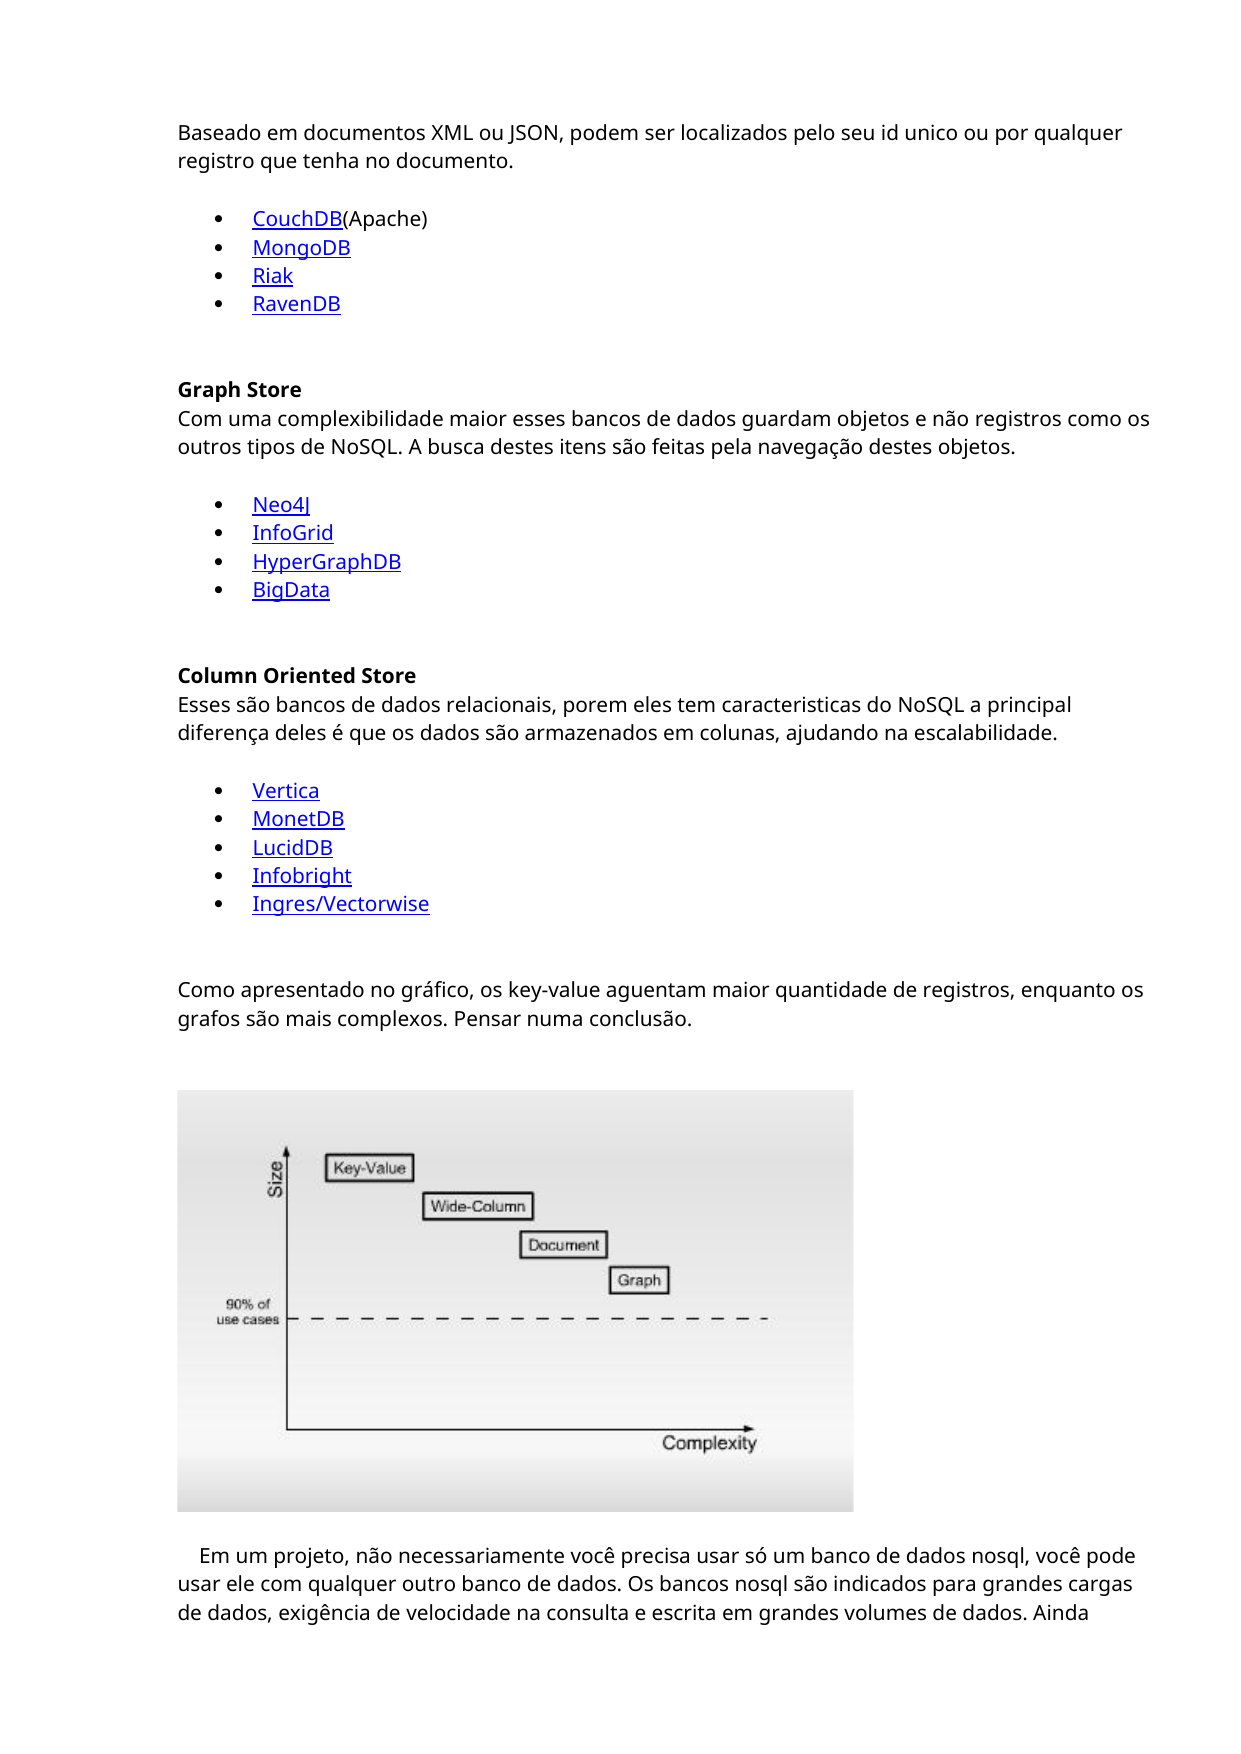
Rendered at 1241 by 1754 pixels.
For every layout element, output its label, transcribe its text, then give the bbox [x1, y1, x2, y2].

list RavenDB [215, 289, 1152, 318]
list BigData [215, 575, 252, 604]
list Neo4J [315, 490, 1152, 518]
list Riak [299, 261, 1152, 289]
list CouchDB(Apache) [433, 204, 1152, 233]
list Infobright [215, 861, 252, 889]
list Riak [215, 261, 252, 289]
text Em um projeto, não necessariamente você precisa usar só um banco de dados nosql, você pode usar ele com qualquer outro banco de dados. Os bancos nosql são indicados para grandes cargas de dados, exigência de velocidade na consulta e escrita em grandes volumes de dados. Ainda segundo o gráfico 90% dos sites atualmente podem usar sem problemas algum os bancos de dados tradicionais, pois o ganho de performance não seria tão siguinificativo, para os 10% restantes é aconselhavel o uso do NoSQL. [177, 1541, 1152, 1626]
list MongoDB [215, 233, 252, 261]
list BigData [335, 575, 1152, 604]
list MonetDB [215, 804, 252, 833]
text Graph Store Com uma complexibilidade maior esses bancos de dados guardam objetos e não registros como os outros tipos de NoSQL. A busca destes itens são feitas pela navegação destes objetos. [177, 347, 1152, 461]
picture [177, 1090, 854, 1512]
list Infobright [357, 861, 1152, 889]
text Column Oriented Store Esses são bancos de dados relacionais, porem eles tem caracteristicas do NoSQL a principal diferença deles é que os dados são armazenados em colunas, ajudando na escalabilidade. [177, 633, 1152, 747]
list LucidDB [215, 833, 252, 861]
list MongoDB [356, 233, 1152, 261]
text Como apresentado no gráfico, os key-value aguentam maior quantidade de registros, enquanto os grafos são mais complexos. Pensar numa conclusão. [177, 947, 1152, 1061]
list HyperGraphDB [215, 547, 252, 575]
list LucidDB [338, 833, 1152, 861]
list Vertica [215, 776, 252, 804]
list MonetDB [350, 804, 1152, 833]
list HyperGraphDB [407, 547, 1152, 575]
list Neo4J [215, 490, 252, 518]
list CouchDB(Apache) [215, 204, 252, 233]
list Vertica [325, 776, 1152, 804]
list Ingres/Vectorwise [215, 889, 1152, 918]
list InfoGrid [215, 518, 1152, 547]
text Document Store Baseado em documentos XML ou JSON, podem ser localizados pelo seu id unico ou por qualquer registro que tenha no documento. [519, 118, 1152, 175]
